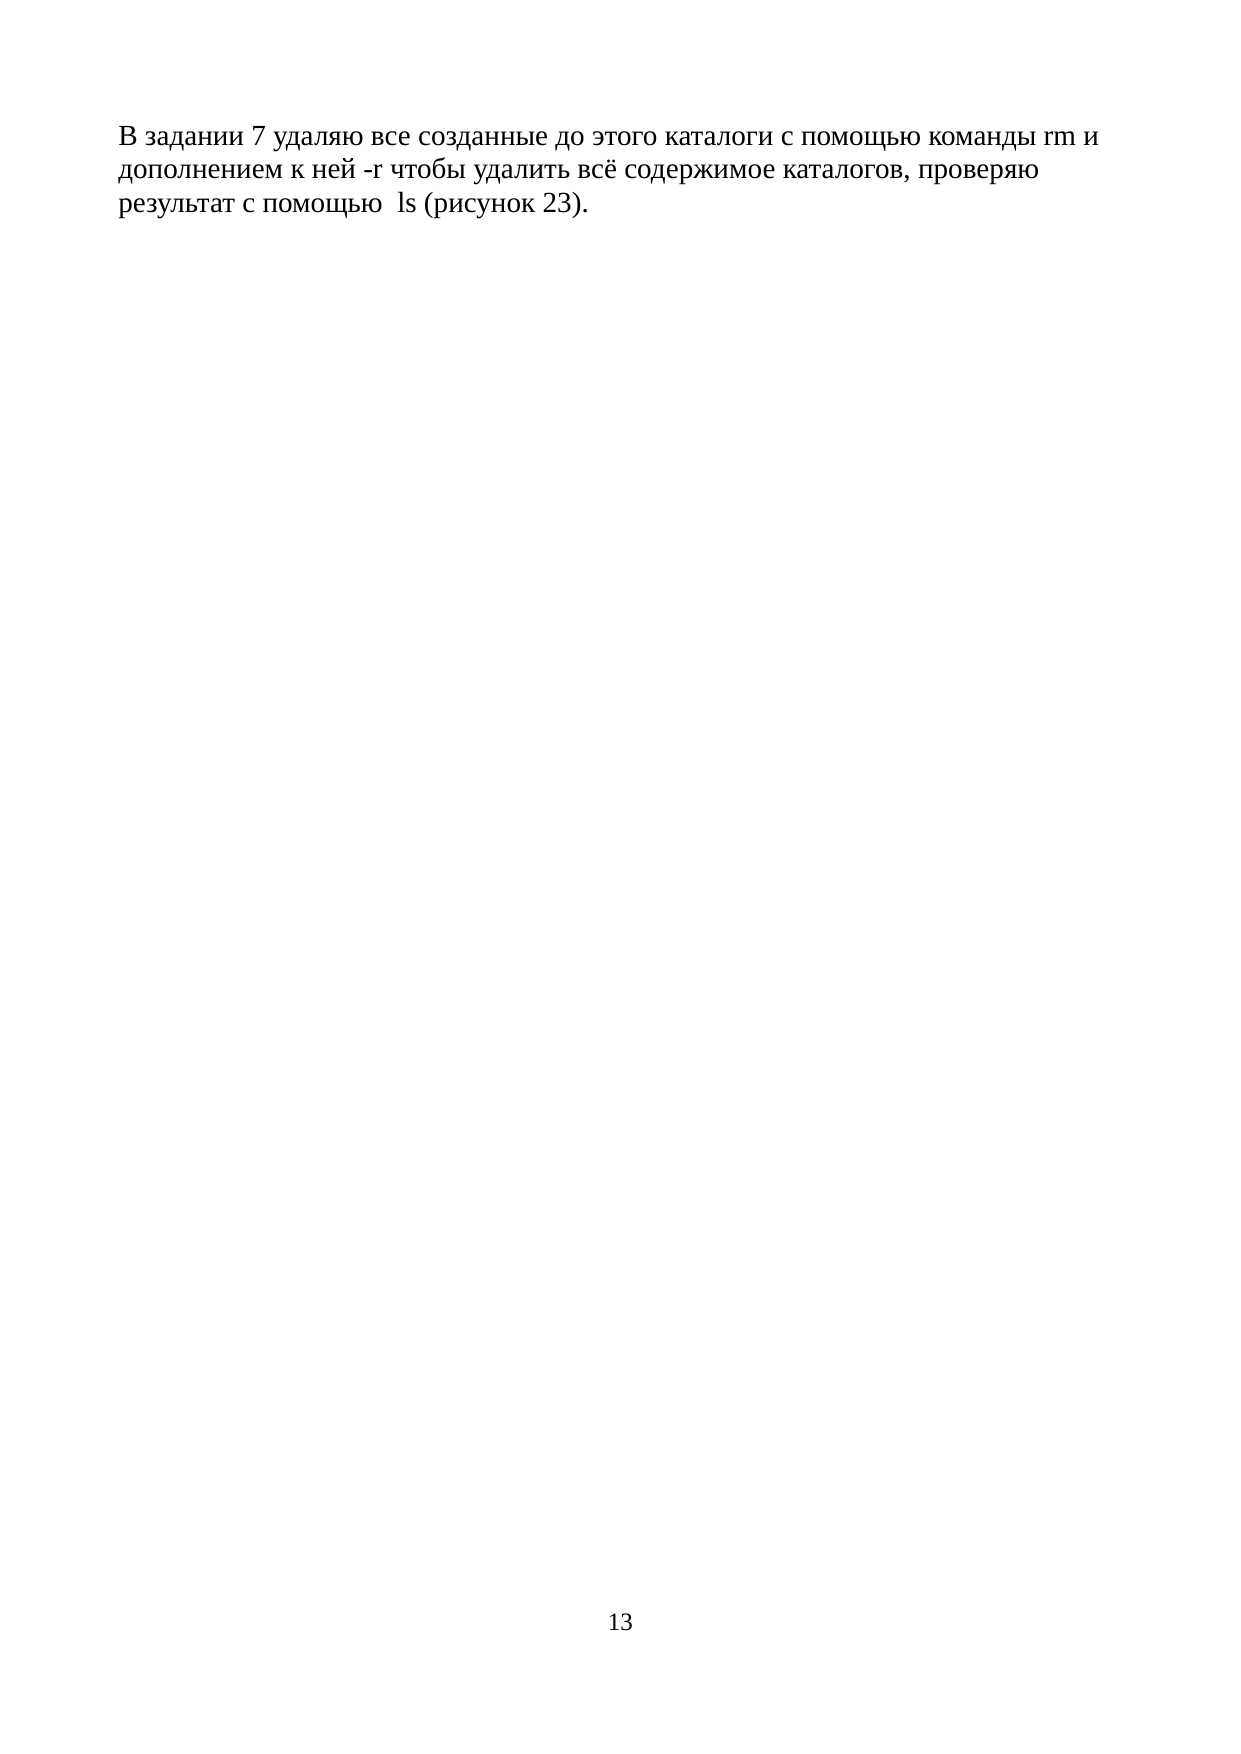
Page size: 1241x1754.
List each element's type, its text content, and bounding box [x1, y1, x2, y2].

text В задании 7 удаляю все созданные до этого каталоги с помощью команды rm и дополнением к ней -r чтобы удалить всё содержимое каталогов, проверяю результат с помощью ls (рисунок 23). [118, 118, 1122, 219]
